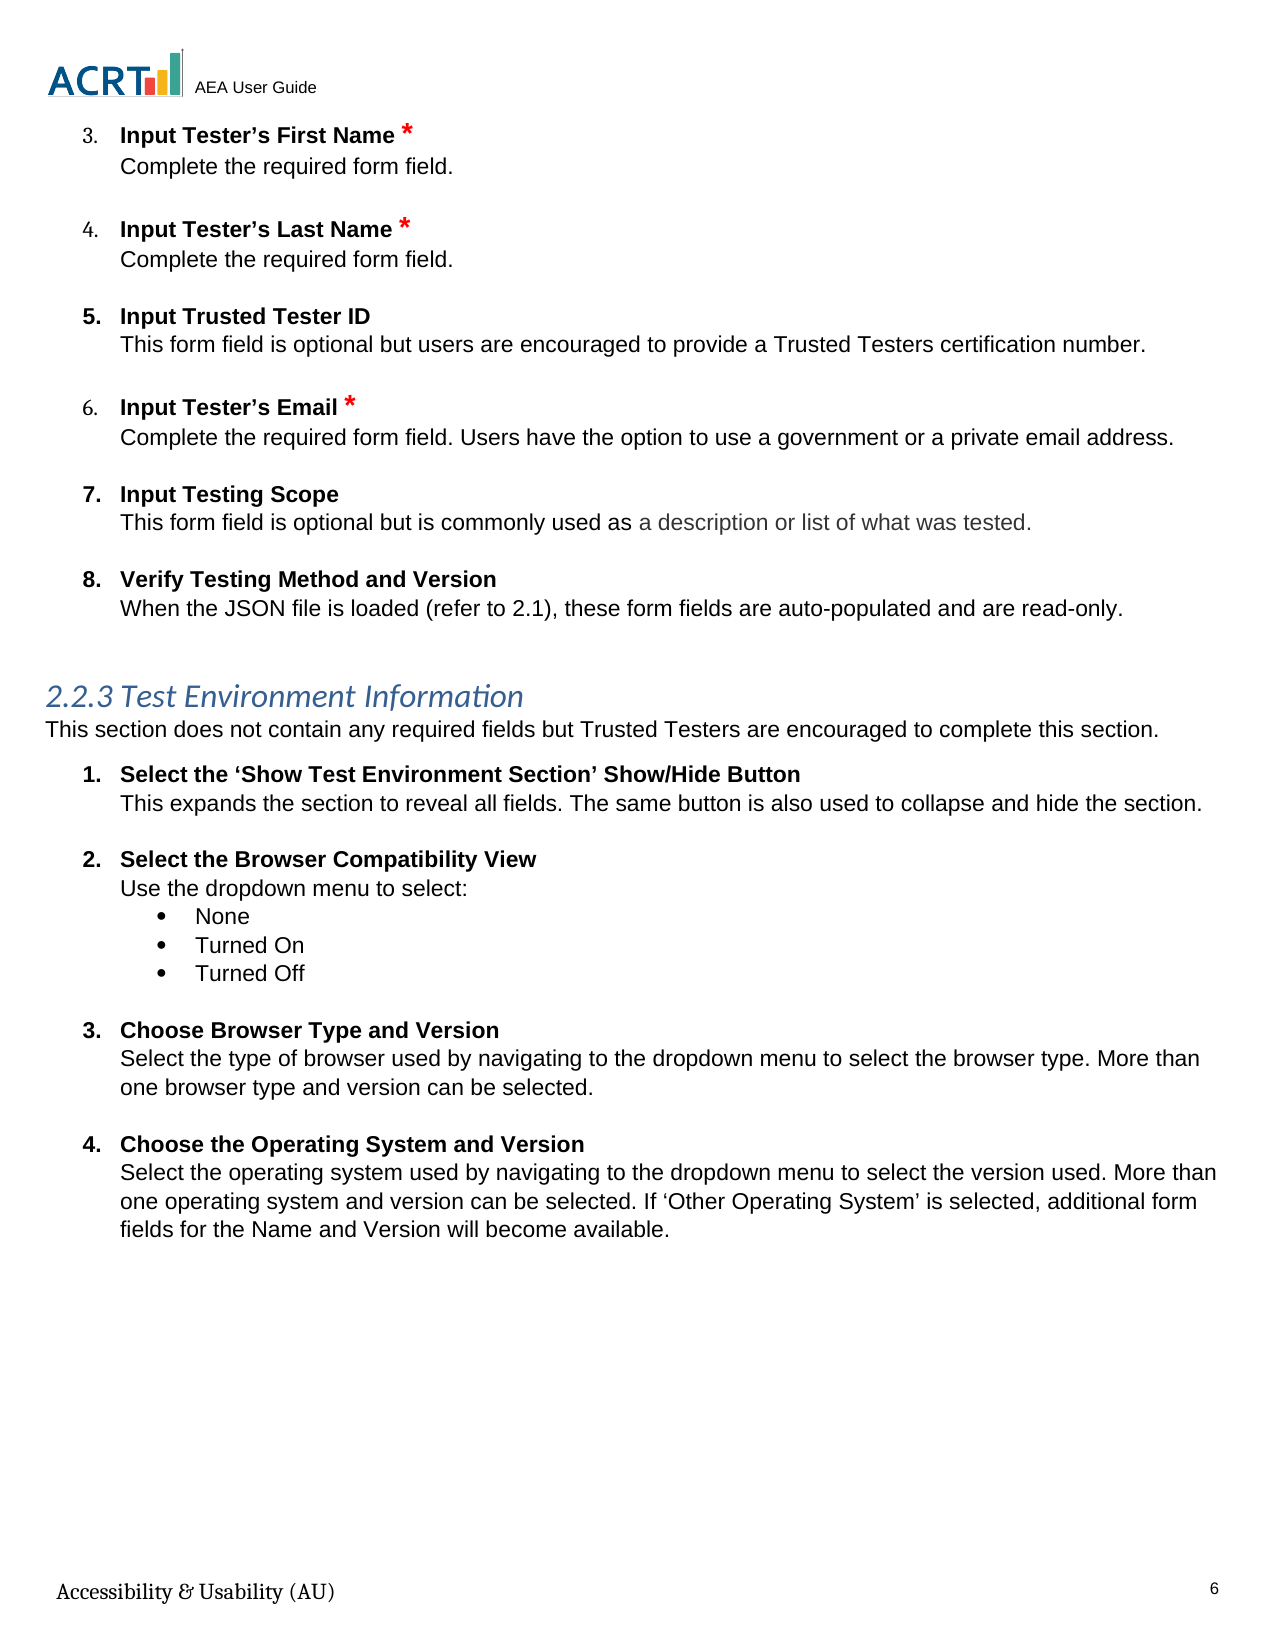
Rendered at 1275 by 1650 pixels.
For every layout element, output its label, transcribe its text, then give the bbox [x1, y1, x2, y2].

list Select the Browser Compatibility View [82, 846, 1230, 873]
picture [45, 45, 185, 101]
text This section does not contain any required fields but Trusted Testers are encouraged to complete this section. [45, 716, 1230, 742]
list Verify Testing Method and Version [82, 566, 1230, 593]
list This expands the section to reveal all fields. The same button is also used to collapse and hide the section. [120, 789, 1230, 816]
list Turned Off [157, 960, 1230, 986]
list Select the type of browser used by navigating to the dropdown menu to select the browser type. More than one browser type and version can be selected. [120, 1045, 1230, 1100]
list Input Tester’s Last Name * [82, 209, 1230, 243]
list This form field is optional but is commonly used as a description or list of what was tested. [120, 509, 1230, 536]
list Select the ‘Show Test Environment Section’ Show/Hide Button [82, 761, 1230, 787]
list Input Tester’s Email * [82, 388, 1230, 421]
list Complete the required form field. Users have the option to use a government or a private email address. [120, 424, 1230, 450]
list Complete the required form field. [120, 246, 1230, 272]
list Use the dropdown menu to select: [120, 875, 1230, 901]
list When the JSON file is loaded (refer to 2.1), these form fields are auto-populated and are read-only. [120, 595, 1230, 621]
list Choose Browser Type and Version [82, 1017, 1230, 1043]
list None [157, 903, 1230, 929]
list Input Trusted Tester ID [82, 303, 1230, 329]
list Choose the Operating System and Version [82, 1131, 1230, 1157]
subtitle 2.2.3 Test Environment Information [45, 675, 1230, 716]
list Select the operating system used by navigating to the dropdown menu to select the version used. More than one operating system and version can be selected. If ‘Other Operating System’ is selected, additional form fields for the Name and Version will become available. [120, 1159, 1230, 1242]
list Complete the required form field. [120, 153, 1230, 179]
list Turned On [157, 932, 1230, 958]
list Input Testing Scope [82, 481, 1230, 507]
list This form field is optional but users are encouraged to provide a Trusted Testers certification number. [120, 331, 1230, 357]
list Input Tester’s First Name * [82, 117, 1230, 150]
